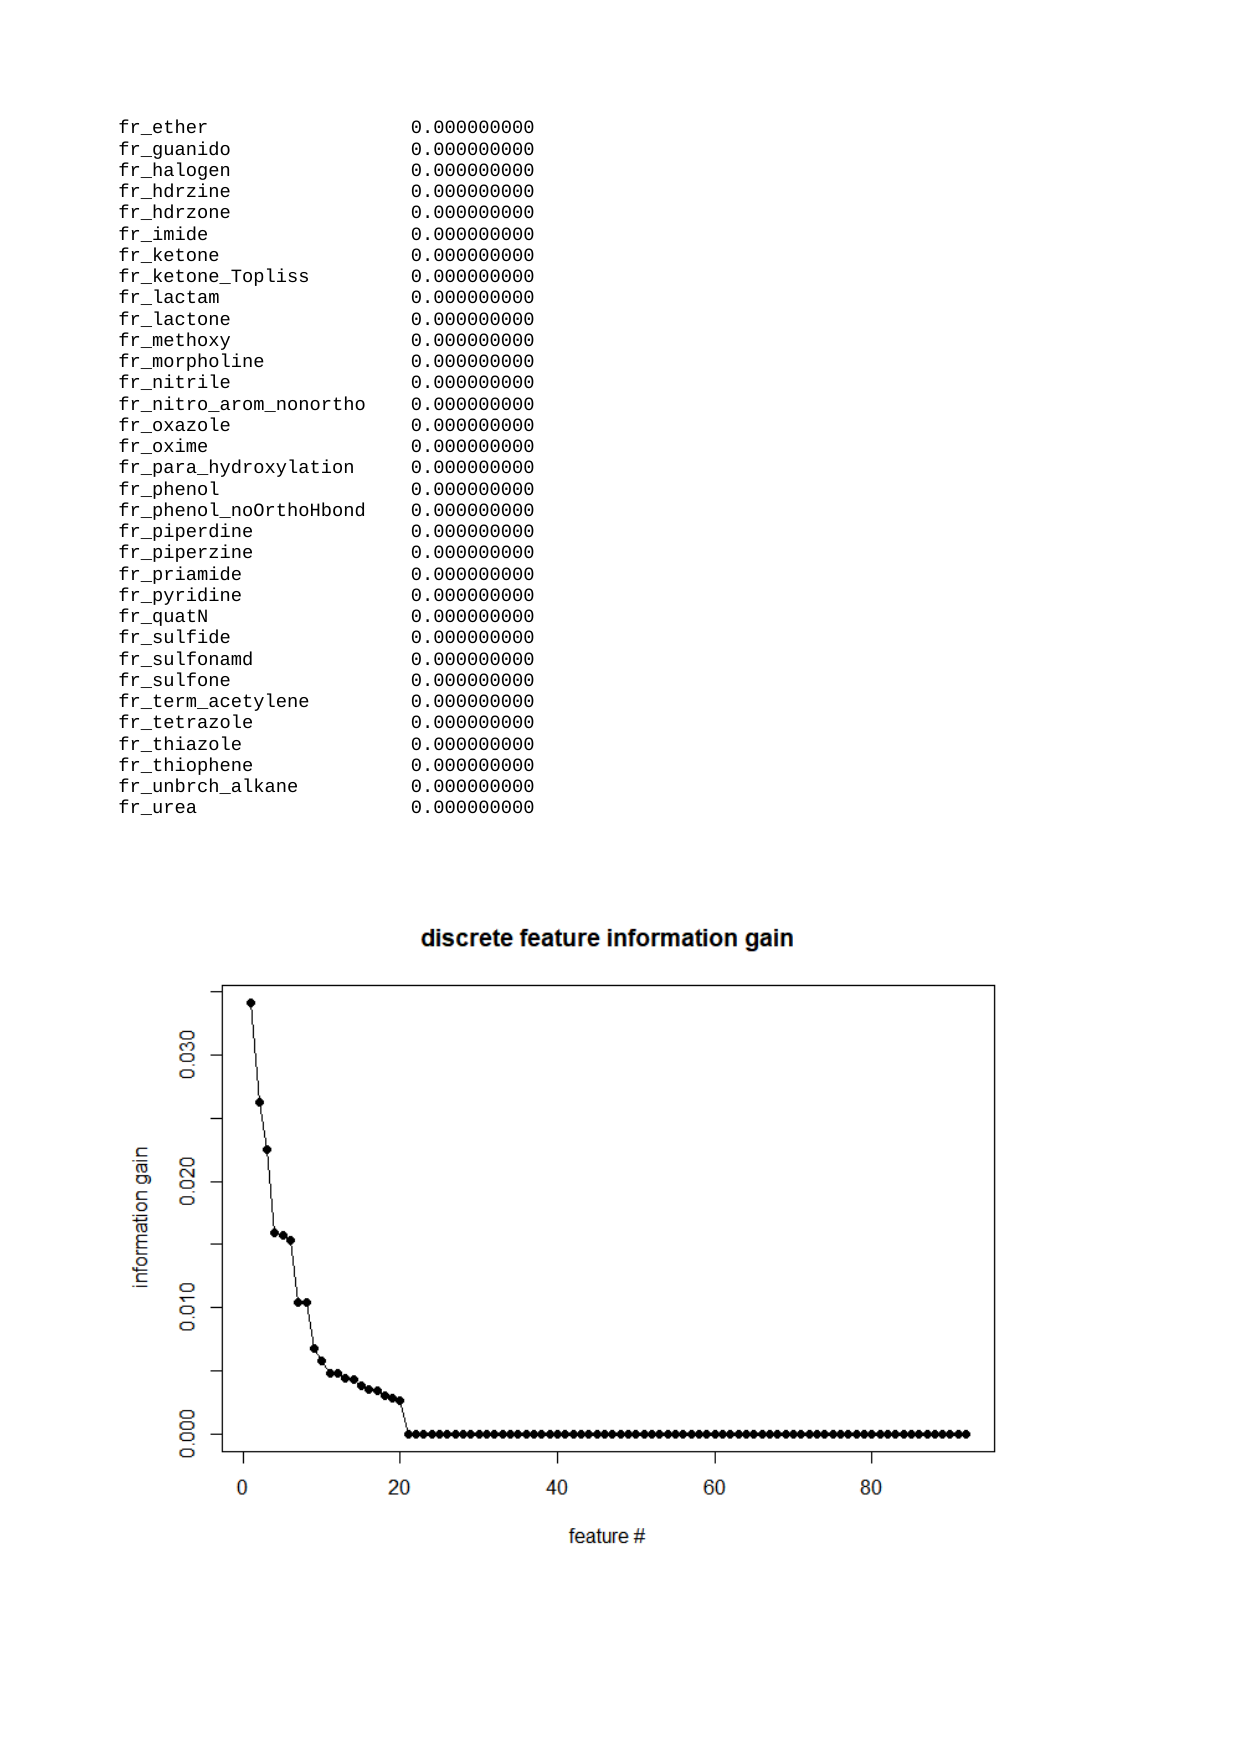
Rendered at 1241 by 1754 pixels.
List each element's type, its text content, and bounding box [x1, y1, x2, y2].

text fr_halogen 0.000000000 [118, 161, 1122, 182]
text fr_guanido 0.000000000 [118, 139, 1122, 161]
text fr_oxime 0.000000000 [118, 437, 1122, 458]
text fr_quatN 0.000000000 [118, 607, 1122, 628]
text fr_phenol 0.000000000 [118, 479, 1122, 501]
text fr_thiophene 0.000000000 [118, 756, 1122, 777]
text fr_lactam 0.000000000 [118, 288, 1122, 309]
text fr_oxazole 0.000000000 [118, 416, 1122, 437]
text fr_urea 0.000000000 [118, 798, 1122, 819]
text fr_ether 0.000000000 [118, 118, 1122, 139]
text fr_sulfone 0.000000000 [118, 671, 1122, 692]
text fr_hdrzine 0.000000000 [118, 182, 1122, 203]
text fr_imide 0.000000000 [118, 224, 1122, 246]
text fr_methoxy 0.000000000 [118, 331, 1122, 352]
text fr_morpholine 0.000000000 [118, 352, 1122, 373]
text fr_term_acetylene 0.000000000 [118, 692, 1122, 713]
text fr_unbrch_alkane 0.000000000 [118, 777, 1122, 798]
text fr_nitrile 0.000000000 [118, 373, 1122, 394]
text fr_ketone_Topliss 0.000000000 [118, 267, 1122, 288]
text fr_sulfonamd 0.000000000 [118, 649, 1122, 671]
text fr_piperdine 0.000000000 [118, 522, 1122, 543]
text fr_hdrzone 0.000000000 [118, 203, 1122, 224]
text fr_tetrazole 0.000000000 [118, 713, 1122, 734]
text fr_ketone 0.000000000 [118, 246, 1122, 267]
text fr_piperzine 0.000000000 [118, 543, 1122, 564]
picture [125, 889, 1045, 1573]
text fr_lactone 0.000000000 [118, 309, 1122, 331]
text fr_sulfide 0.000000000 [118, 628, 1122, 649]
text fr_para_hydroxylation 0.000000000 [118, 458, 1122, 479]
text fr_priamide 0.000000000 [118, 564, 1122, 586]
text fr_pyridine 0.000000000 [118, 586, 1122, 607]
text fr_phenol_noOrthoHbond 0.000000000 [118, 501, 1122, 522]
text fr_nitro_arom_nonortho 0.000000000 [118, 394, 1122, 416]
text fr_thiazole 0.000000000 [118, 734, 1122, 756]
